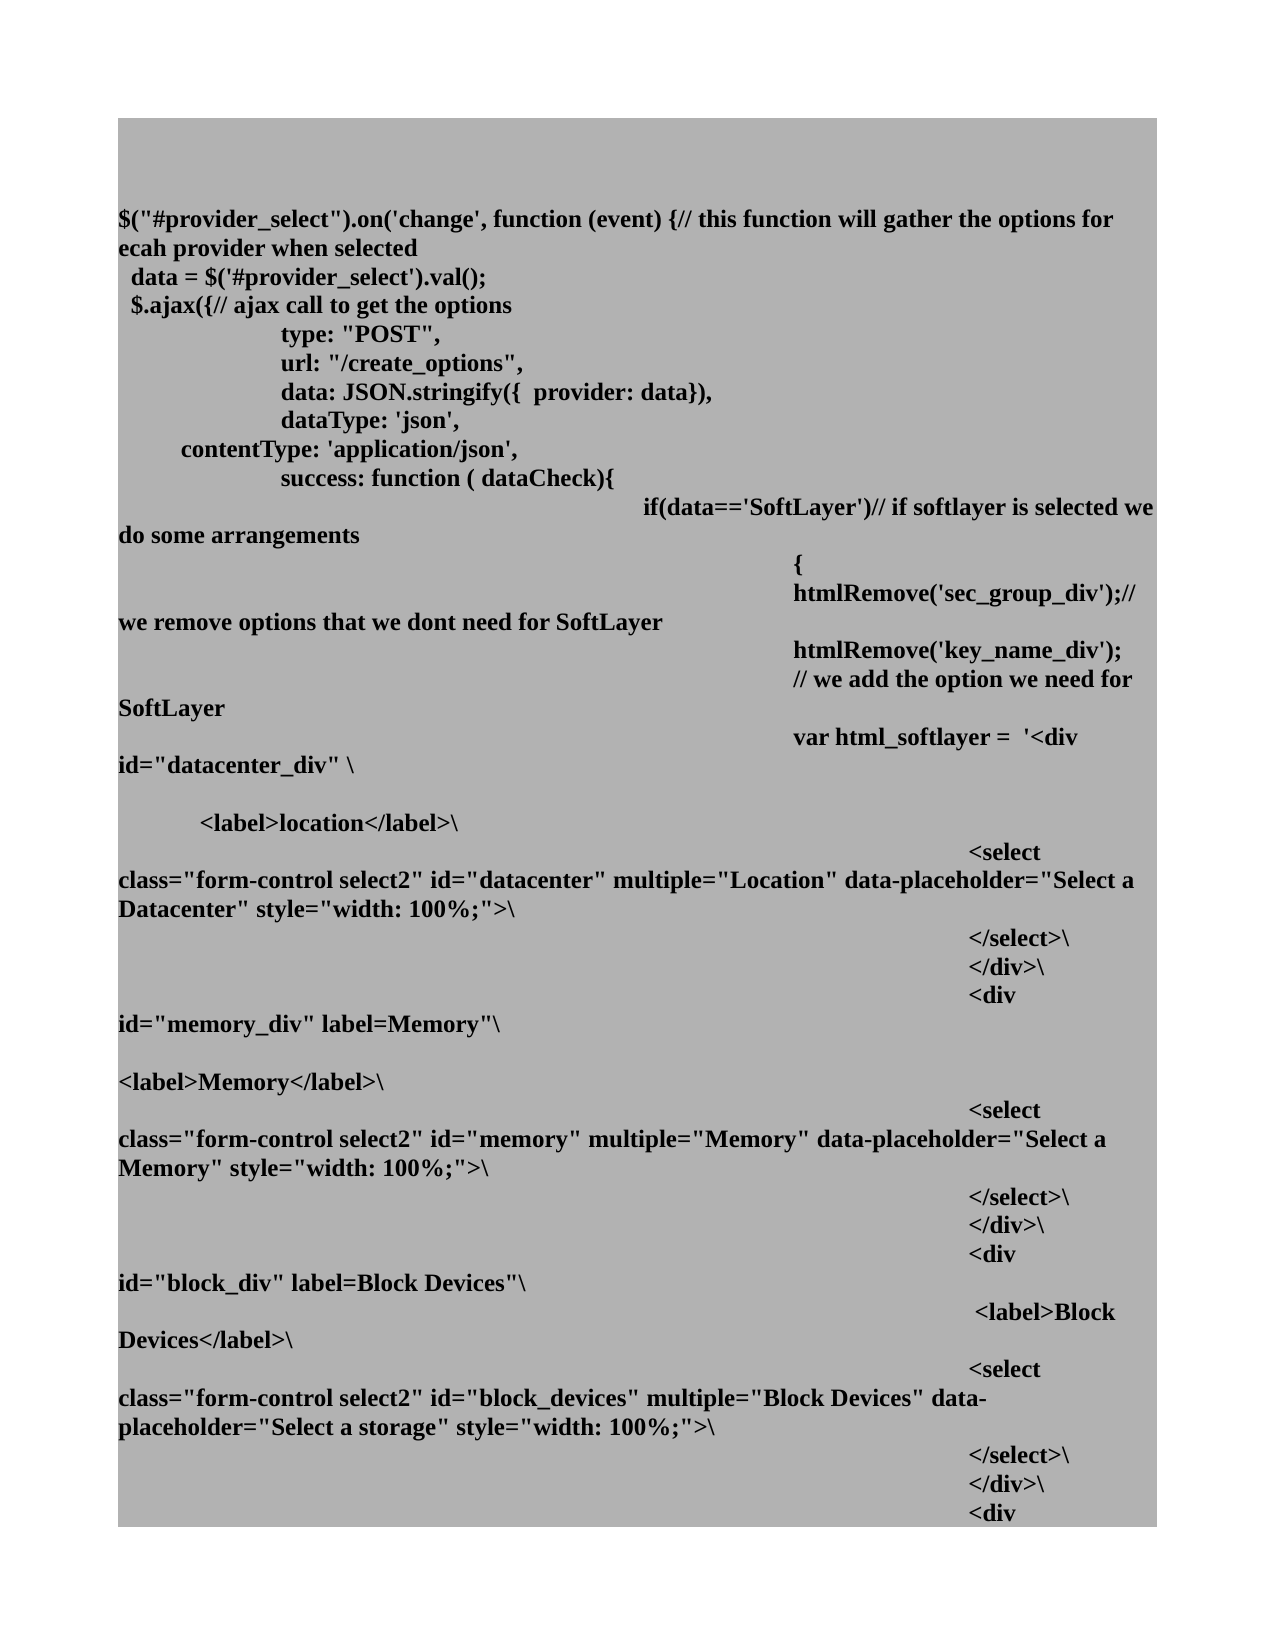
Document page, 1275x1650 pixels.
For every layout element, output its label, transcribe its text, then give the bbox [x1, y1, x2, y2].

text </div>\ [118, 1469, 1157, 1498]
text <select class="form-control select2" id="memory" multiple="Memory" data-placeholder="Select a Memory" style="width: 100%;">\ [118, 1096, 1157, 1182]
text if(data=='SoftLayer')// if softlayer is selected we do some arrangements [118, 492, 1157, 549]
text </select>\ [118, 1441, 1157, 1469]
text var html_softlayer = '<div id="datacenter_div" \ [118, 722, 1157, 779]
text data = $('#provider_select').val(); [118, 262, 1157, 291]
text <select class="form-control select2" id="datacenter" multiple="Location" data-placeholder="Select a Datacenter" style="width: 100%;">\ [118, 837, 1157, 923]
text </div>\ [118, 952, 1157, 981]
text <label>Memory</label>\ [118, 1038, 1157, 1096]
text <div id="memory_div" label=Memory"\ [118, 981, 1157, 1038]
text contentType: 'application/json', [118, 434, 1157, 463]
text $("#provider_select").on('change', function (event) {// this function will gather the options for ecah provider when selected [118, 204, 1157, 262]
text htmlRemove('sec_group_div');// we remove options that we dont need for SoftLayer [118, 578, 1157, 636]
text $.ajax({// ajax call to get the options [118, 291, 1157, 319]
text <label>Block Devices</label>\ [118, 1297, 1157, 1354]
text url: "/create_options", [118, 348, 1157, 377]
text </select>\ [118, 1182, 1157, 1211]
text type: "POST", [118, 319, 1157, 348]
text <label>location</label>\ [118, 779, 1157, 837]
text { [118, 549, 1157, 578]
text <select class="form-control select2" id="block_devices" multiple="Block Devices" data-placeholder="Select a storage" style="width: 100%;">\ [118, 1354, 1157, 1441]
text <div id="block_div" label=Block Devices"\ [118, 1239, 1157, 1297]
text </div>\ [118, 1211, 1157, 1239]
text success: function ( dataCheck){ [118, 463, 1157, 492]
text </select>\ [118, 923, 1157, 952]
text // we add the option we need for SoftLayer [118, 664, 1157, 722]
text data: JSON.stringify({ provider: data}), [118, 377, 1157, 406]
text dataType: 'json', [118, 406, 1157, 434]
text htmlRemove('key_name_div'); [118, 636, 1157, 664]
text <div [118, 1498, 1157, 1527]
